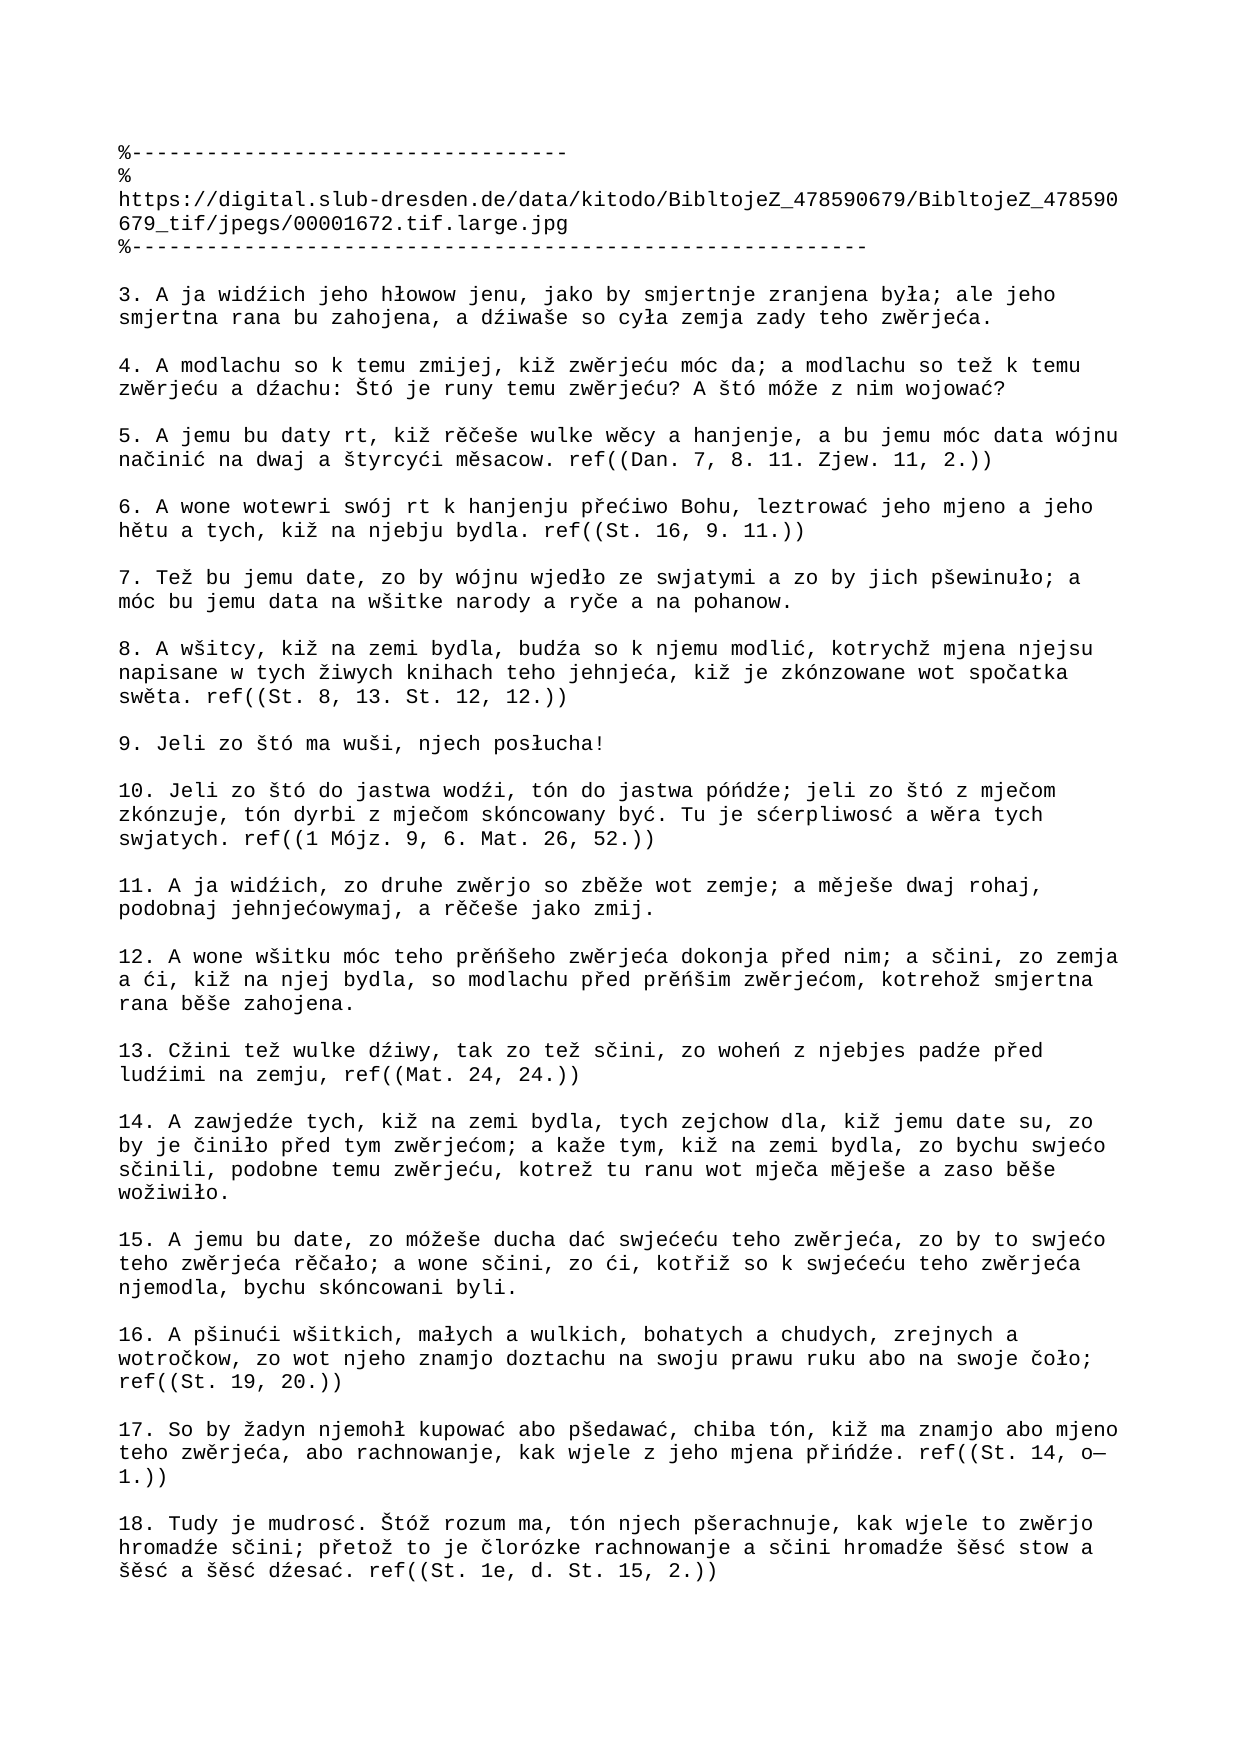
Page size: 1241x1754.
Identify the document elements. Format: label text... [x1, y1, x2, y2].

text %----------------------------------------------------------- [118, 236, 1122, 260]
text 11. A ja widźich, zo druhe zwěrjo so zběže wot zemje; a měješe dwaj rohaj, podobnaj jehnjećowymaj, a rěčeše jako zmij. [118, 875, 1122, 922]
text %----------------------------------- [118, 142, 1122, 165]
text 4. A modlachu so k temu zmijej, kiž zwěrjeću móc da; a modlachu so tež k temu zwěrjeću a dźachu: Štó je runy temu zwěrjeću? A štó móže z nim wojować? [118, 354, 1122, 402]
text 10. Jeli zo štó do jastwa wodźi, tón do jastwa póńdźe; jeli zo štó z mječom zkónzuje, tón dyrbi z mječom skóncowany być. Tu je sćerpliwosć a wěra tych swjatych. ref((1 Mójz. 9, 6. Mat. 26, 52.)) [118, 780, 1122, 851]
text 3. A ja widźich jeho hłowow jenu, jako by smjertnje zranjena była; ale jeho smjertna rana bu zahojena, a dźiwaše so cyła zemja zady teho zwěrjeća. [118, 284, 1122, 331]
text 16. A pšinući wšitkich, małych a wulkich, bohatych a chudych, zrejnych a wotročkow, zo wot njeho znamjo doztachu na swoju prawu ruku abo na swoje čoło; ref((St. 19, 20.)) [118, 1324, 1122, 1395]
text 17. So by žadyn njemohł kupować abo pšedawać, chiba tón, kiž ma znamjo abo mjeno teho zwěrjeća, abo rachnowanje, kak wjele z jeho mjena přińdźe. ref((St. 14, o—1.)) [118, 1419, 1122, 1489]
text 9. Jeli zo štó ma wuši, njech posłucha! [118, 733, 1122, 757]
text 15. A jemu bu date, zo móžeše ducha dać swjećeću teho zwěrjeća, zo by to swjećo teho zwěrjeća rěčało; a wone sčini, zo ći, kotřiž so k swjećeću teho zwěrjeća njemodla, bychu skóncowani byli. [118, 1229, 1122, 1300]
text 7. Tež bu jemu date, zo by wójnu wjedło ze swjatymi a zo by jich pšewinuło; a móc bu jemu data na wšitke narody a ryče a na pohanow. [118, 567, 1122, 615]
text 14. A zawjedźe tych, kiž na zemi bydla, tych zejchow dla, kiž jemu date su, zo by je činiło před tym zwěrjećom; a kaže tym, kiž na zemi bydla, zo bychu swjećo sčinili, podobne temu zwěrjeću, kotrež tu ranu wot mječa měješe a zaso běše wožiwiło. [118, 1111, 1122, 1206]
text 5. A jemu bu daty rt, kiž rěčeše wulke wěcy a hanjenje, a bu jemu móc data wójnu načinić na dwaj a štyrcyći měsacow. ref((Dan. 7, 8. 11. Zjew. 11, 2.)) [118, 426, 1122, 473]
text 18. Tudy je mudrosć. Štóž rozum ma, tón njech pšerachnuje, kak wjele to zwěrjo hromadźe sčini; přetož to je člorózke rachnowanje a sčini hromadźe šěsć stow a šěsć a šěsć dźesać. ref((St. 1e, d. St. 15, 2.)) [118, 1513, 1122, 1584]
text 8. A wšitcy, kiž na zemi bydla, budźa so k njemu modlić, kotrychž mjena njejsu napisane w tych žiwych knihach teho jehnjeća, kiž je zkónzowane wot spočatka swěta. ref((St. 8, 13. St. 12, 12.)) [118, 638, 1122, 709]
text 12. A wone wšitku móc teho prěńšeho zwěrjeća dokonja před nim; a sčini, zo zemja a ći, kiž na njej bydla, so modlachu před prěńšim zwěrjećom, kotrehož smjertna rana běše zahojena. [118, 946, 1122, 1017]
text 6. A wone wotewri swój rt k hanjenju přećiwo Bohu, leztrować jeho mjeno a jeho hětu a tych, kiž na njebju bydla. ref((St. 16, 9. 11.)) [118, 496, 1122, 544]
text % https://digital.slub-dresden.de/data/kitodo/BibltojeZ_478590679/BibltojeZ_478590679_tif/jpegs/00001672.tif.large.jpg [118, 165, 1122, 236]
text 13. Cžini tež wulke dźiwy, tak zo tež sčini, zo woheń z njebjes padźe před ludźimi na zemju, ref((Mat. 24, 24.)) [118, 1040, 1122, 1088]
